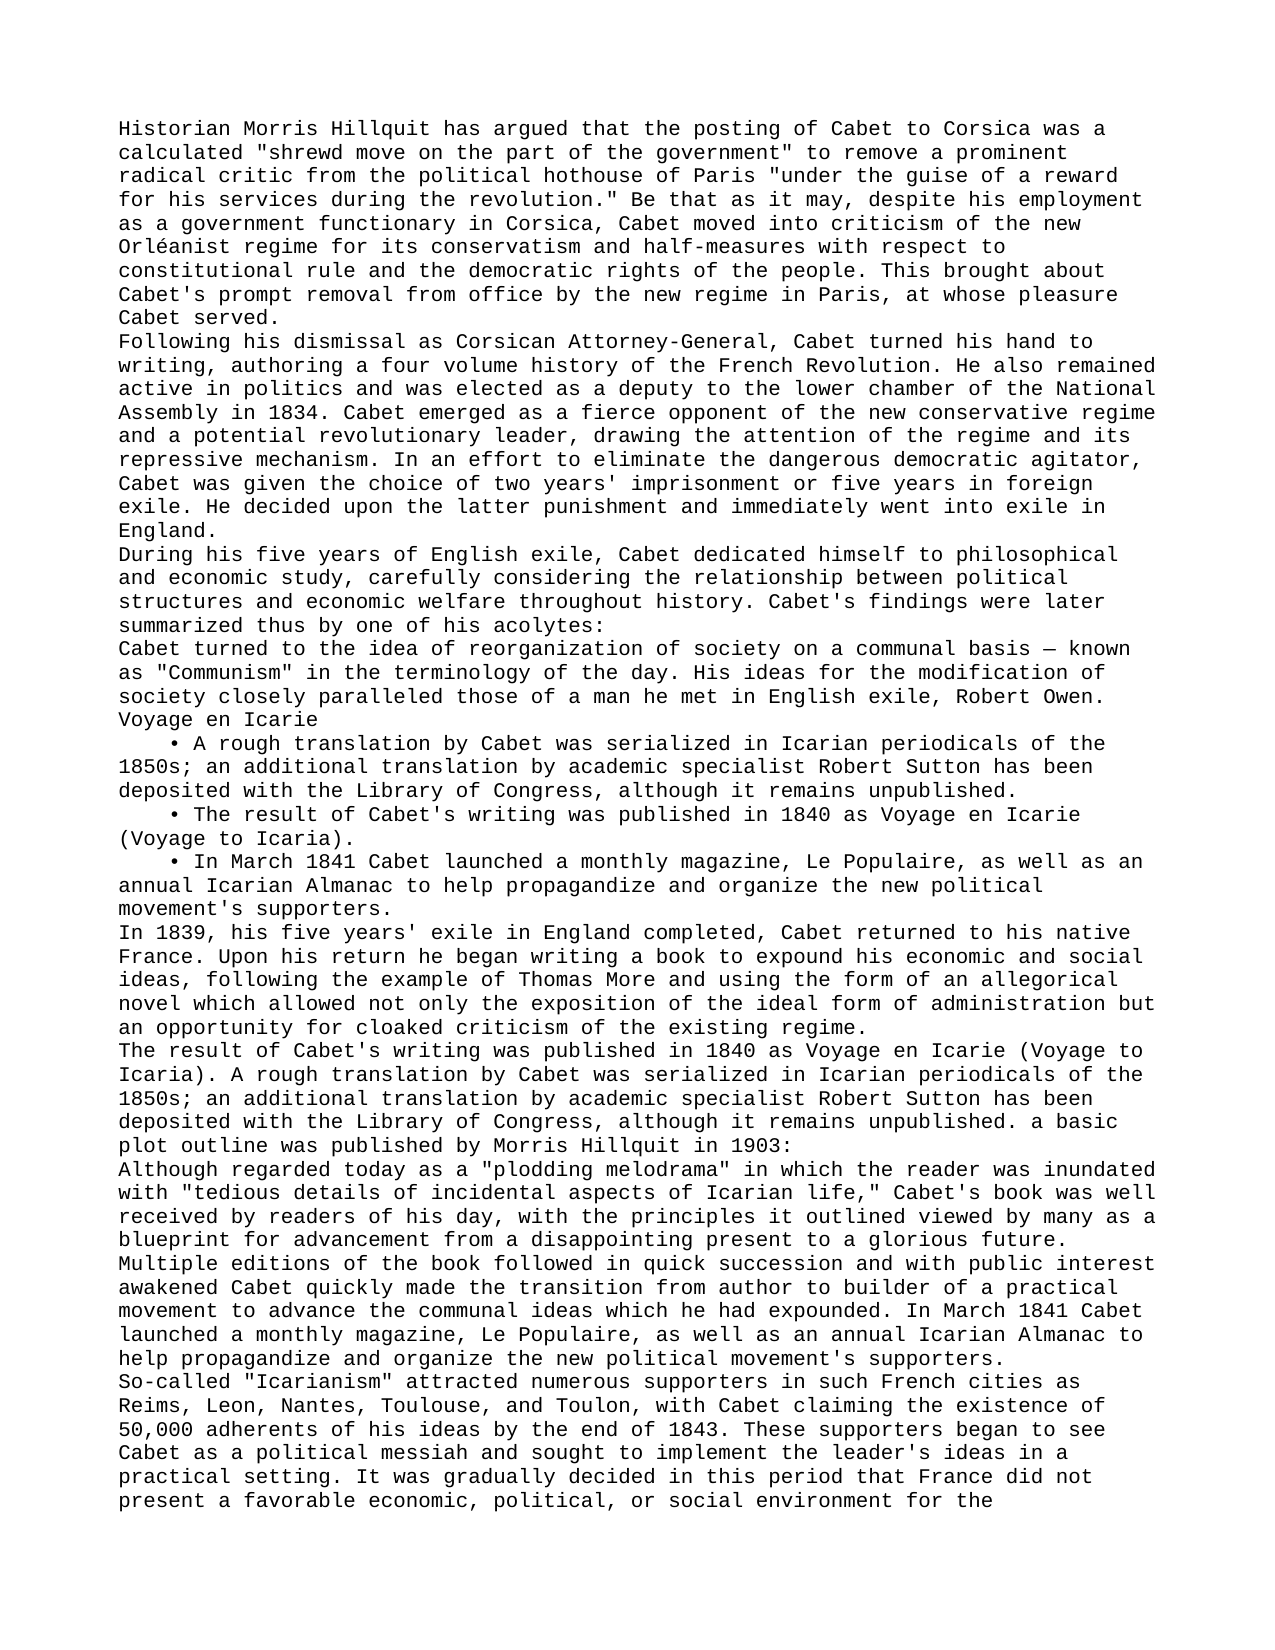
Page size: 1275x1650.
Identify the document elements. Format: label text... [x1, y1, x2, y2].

text • A rough translation by Cabet was serialized in Icarian periodicals of the 1850s; an additional translation by academic specialist Robert Sutton has been deposited with the Library of Congress, although it remains unpublished. [118, 733, 1157, 804]
text Although regarded today as a "plodding melodrama" in which the reader was inundated with "tedious details of incidental aspects of Icarian life," Cabet's book was well received by readers of his day, with the principles it outlined viewed by many as a blueprint for advancement from a disappointing present to a glorious future. Multiple editions of the book followed in quick succession and with public interest awakened Cabet quickly made the transition from author to builder of a practical movement to advance the communal ideas which he had expounded. In March 1841 Cabet launched a monthly magazine, Le Populaire, as well as an annual Icarian Almanac to help propagandize and organize the new political movement's supporters. [118, 1158, 1157, 1371]
text Cabet turned to the idea of reorganization of society on a communal basis — known as "Communism" in the terminology of the day. His ideas for the modification of society closely paralleled those of a man he met in English exile, Robert Owen. [118, 638, 1157, 709]
text Following his dismissal as Corsican Attorney-General, Cabet turned his hand to writing, authoring a four volume history of the French Revolution. He also remained active in politics and was elected as a deputy to the lower chamber of the National Assembly in 1834. Cabet emerged as a fierce opponent of the new conservative regime and a potential revolutionary leader, drawing the attention of the regime and its repressive mechanism. In an effort to eliminate the dangerous democratic agitator, Cabet was given the choice of two years' imprisonment or five years in foreign exile. He decided upon the latter punishment and immediately went into exile in England. [118, 331, 1157, 544]
text • The result of Cabet's writing was published in 1840 as Voyage en Icarie (Voyage to Icaria). [118, 804, 1157, 851]
text Voyage en Icarie [118, 709, 1157, 733]
text In 1839, his five years' exile in England completed, Cabet returned to his native France. Upon his return he began writing a book to expound his economic and social ideas, following the example of Thomas More and using the form of an allegorical novel which allowed not only the exposition of the ideal form of administration but an opportunity for cloaked criticism of the existing regime. [118, 922, 1157, 1040]
text During his five years of English exile, Cabet dedicated himself to philosophical and economic study, carefully considering the relationship between political structures and economic welfare throughout history. Cabet's findings were later summarized thus by one of his acolytes: [118, 544, 1157, 638]
text • In March 1841 Cabet launched a monthly magazine, Le Populaire, as well as an annual Icarian Almanac to help propagandize and organize the new political movement's supporters. [118, 851, 1157, 922]
text So-called "Icarianism" attracted numerous supporters in such French cities as Reims, Leon, Nantes, Toulouse, and Toulon, with Cabet claiming the existence of 50,000 adherents of his ideas by the end of 1843. These supporters began to see Cabet as a political messiah and sought to implement the leader's ideas in a practical setting. It was gradually decided in this period that France did not present a favorable economic, political, or social environment for the [118, 1371, 1157, 1513]
text Historian Morris Hillquit has argued that the posting of Cabet to Corsica was a calculated "shrewd move on the part of the government" to remove a prominent radical critic from the political hothouse of Paris "under the guise of a reward for his services during the revolution." Be that as it may, despite his employment as a government functionary in Corsica, Cabet moved into criticism of the new Orléanist regime for its conservatism and half-measures with respect to constitutional rule and the democratic rights of the people. This brought about Cabet's prompt removal from office by the new regime in Paris, at whose pleasure Cabet served. [118, 118, 1157, 331]
text The result of Cabet's writing was published in 1840 as Voyage en Icarie (Voyage to Icaria). A rough translation by Cabet was serialized in Icarian periodicals of the 1850s; an additional translation by academic specialist Robert Sutton has been deposited with the Library of Congress, although it remains unpublished. a basic plot outline was published by Morris Hillquit in 1903: [118, 1040, 1157, 1158]
